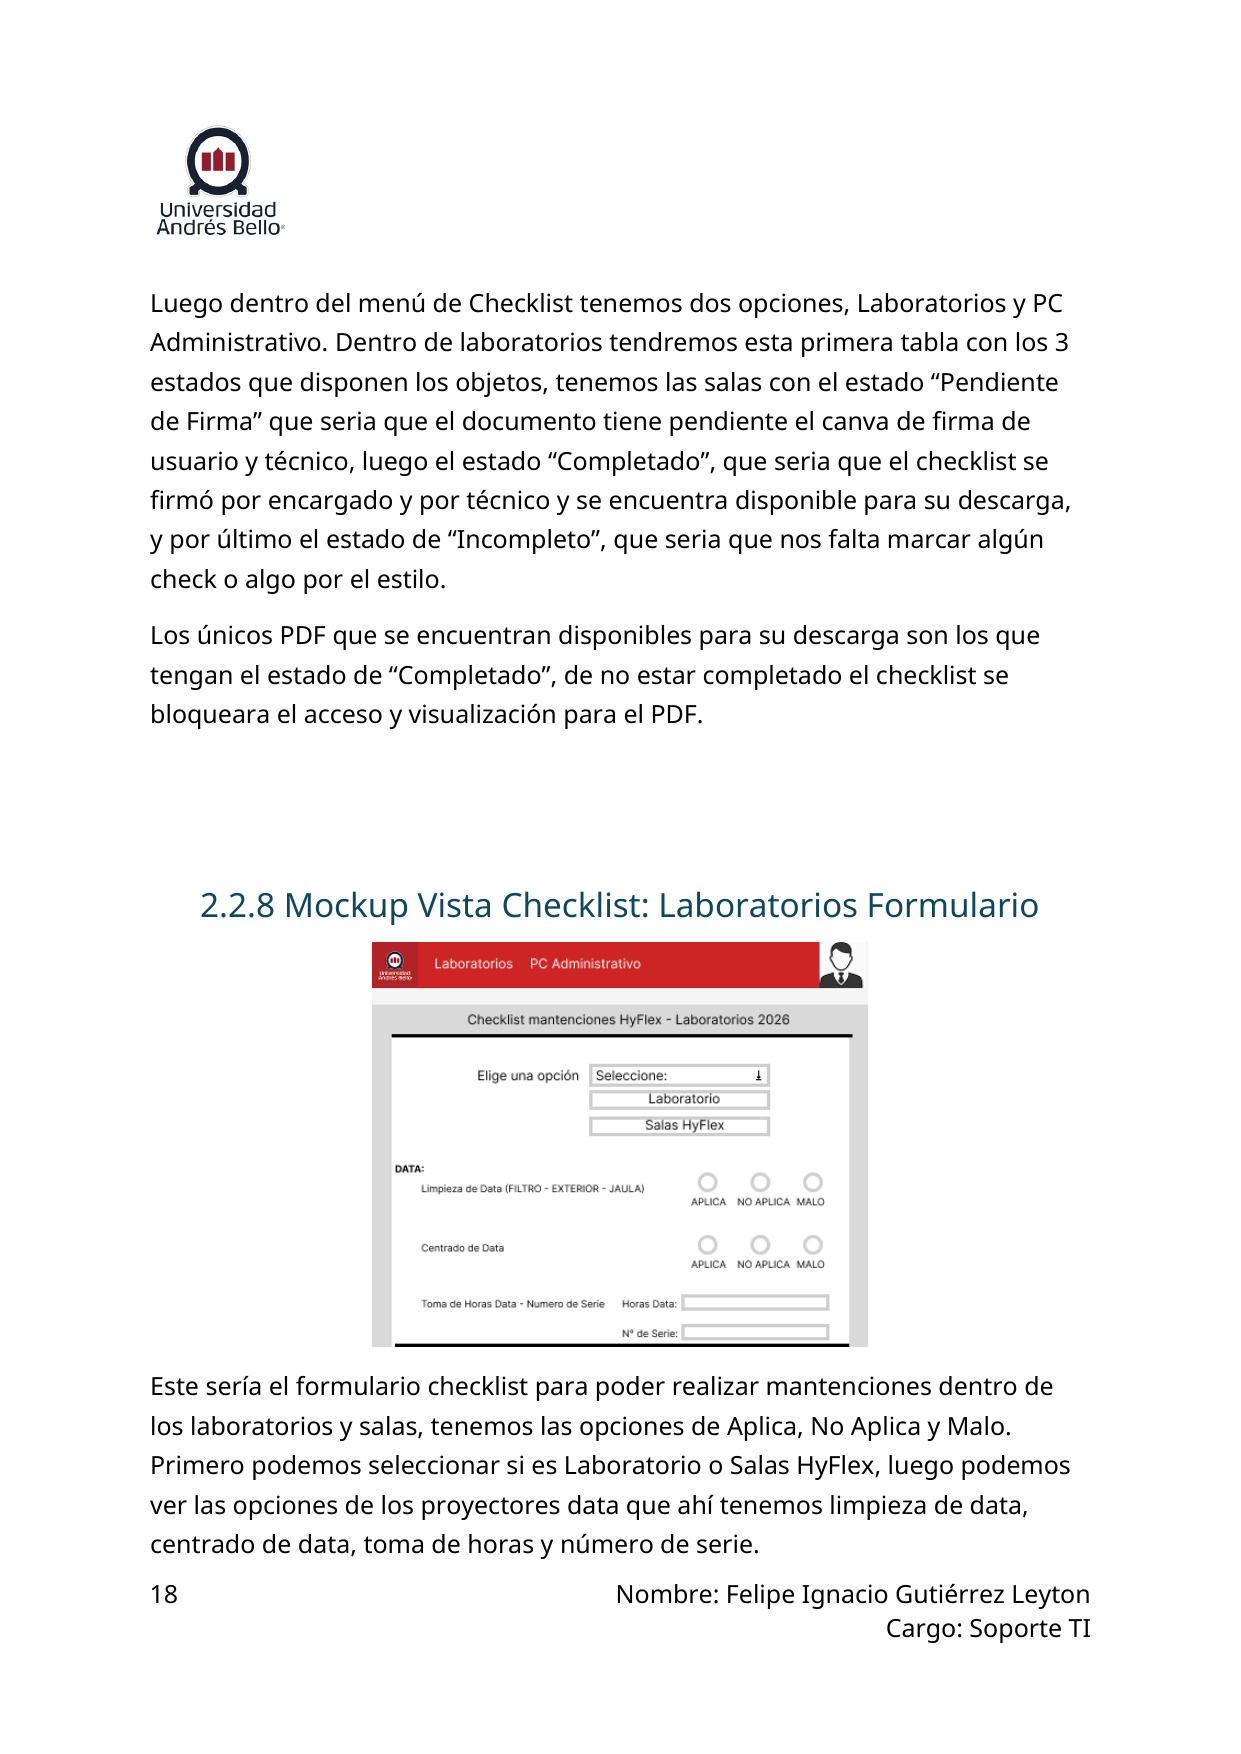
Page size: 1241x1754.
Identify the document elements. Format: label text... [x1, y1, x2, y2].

text Luego dentro del menú de Checklist tenemos dos opciones, Laboratorios y PC Administrativo. Dentro de laboratorios tendremos esta primera tabla con los 3 estados que disponen los objetos, tenemos las salas con el estado “Pendiente de Firma” que seria que el documento tiene pendiente el canva de firma de usuario y técnico, luego el estado “Completado”, que seria que el checklist se firmó por encargado y por técnico y se encuentra disponible para su descarga, y por último el estado de “Incompleto”, que seria que nos falta marcar algún check o algo por el estilo. [150, 285, 1090, 596]
text Los únicos PDF que se encuentran disponibles para su descarga son los que tengan el estado de “Completado”, de no estar completado el checklist se bloqueara el acceso y visualización para el PDF. [150, 618, 1090, 731]
subtitle 2.2.8 Mockup Vista Checklist: Laboratorios Formulario [150, 882, 1090, 927]
text Este sería el formulario checklist para poder realizar mantenciones dentro de los laboratorios y salas, tenemos las opciones de Aplica, No Aplica y Malo. Primero podemos seleccionar si es Laboratorio o Salas HyFlex, luego podemos ver las opciones de los proyectores data que ahí tenemos limpieza de data, centrado de data, toma de horas y número de serie. [150, 1369, 1090, 1561]
